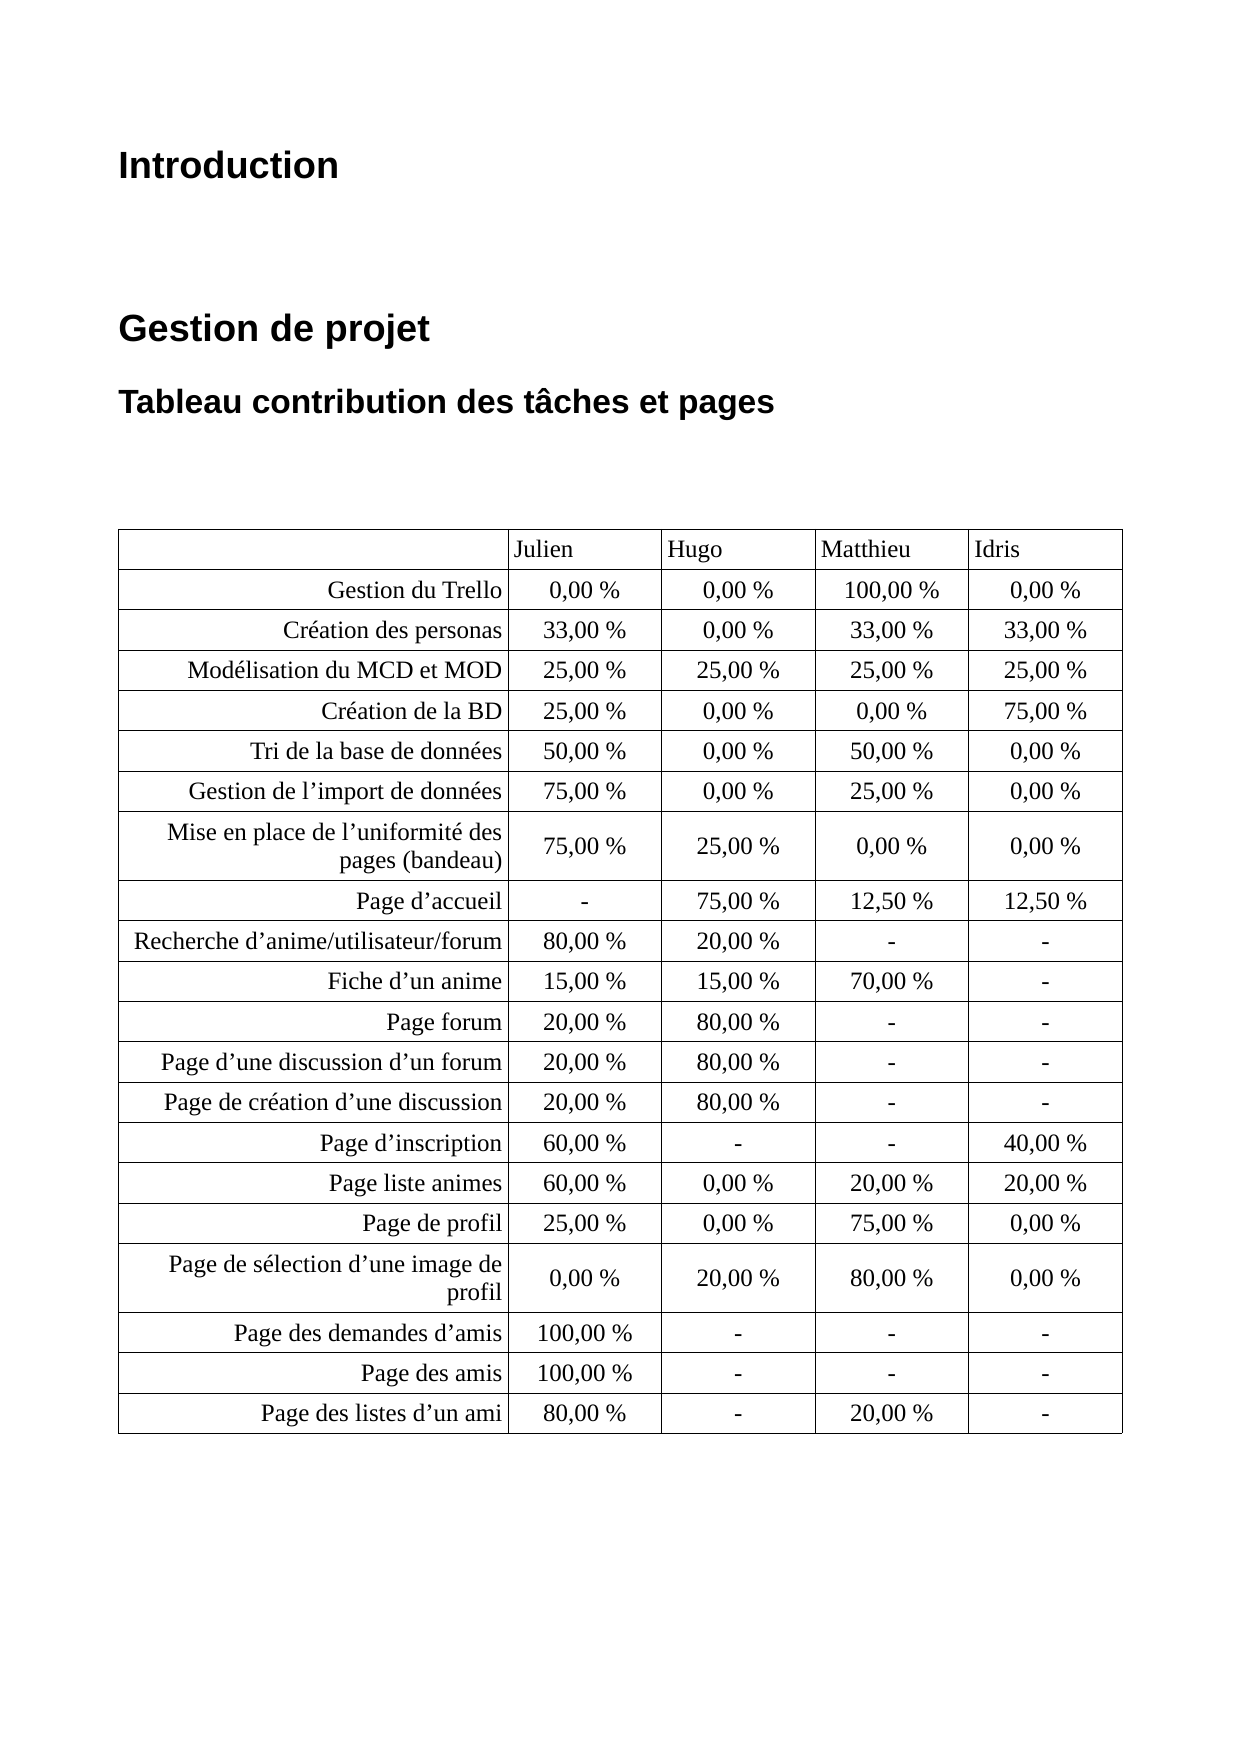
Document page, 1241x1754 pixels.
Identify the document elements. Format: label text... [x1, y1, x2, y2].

table_cell - [969, 1353, 1122, 1392]
table_cell Gestion du Trello [119, 570, 508, 609]
table_cell - [509, 570, 661, 609]
table_cell - [816, 1353, 968, 1392]
table_cell Page des listes d’un ami [119, 1394, 508, 1433]
table_cell - [662, 772, 815, 811]
table_cell 75,00 % [509, 772, 661, 811]
table_cell - [662, 570, 815, 609]
table_cell 75,00 % [969, 691, 1122, 730]
table_cell 12,50 % [816, 881, 968, 920]
table_cell Page de création d’une discussion [119, 1083, 508, 1122]
table_cell - [816, 1002, 968, 1041]
table_header Idris [969, 530, 1122, 569]
table_cell 100,00 % [509, 1313, 661, 1352]
table_cell 70,00 % [816, 962, 968, 1001]
table_cell 25,00 % [969, 651, 1122, 690]
table_cell Mise en place de l’uniformité des pages (bandeau) [119, 812, 508, 880]
table_cell - [662, 1163, 815, 1202]
table_cell - [969, 731, 1122, 771]
table_cell 25,00 % [509, 1204, 661, 1243]
table_cell Création de la BD [119, 691, 508, 730]
table_cell 12,50 % [969, 881, 1122, 920]
table_cell 25,00 % [509, 651, 661, 690]
table_cell - [969, 1204, 1122, 1243]
table_cell 75,00 % [509, 812, 661, 880]
table_header Hugo [662, 530, 815, 569]
table_cell 25,00 % [662, 812, 815, 880]
table_cell 15,00 % [509, 962, 661, 1001]
table_cell 75,00 % [816, 1204, 968, 1243]
table_cell 80,00 % [816, 1244, 968, 1312]
table_cell - [662, 1123, 815, 1162]
table_cell - [816, 1083, 968, 1122]
table_cell 100,00 % [509, 1353, 661, 1392]
table_cell Fiche d’un anime [119, 962, 508, 1001]
table_cell 20,00 % [509, 1042, 661, 1082]
table_cell 20,00 % [816, 1163, 968, 1202]
table_cell - [662, 691, 815, 730]
table_cell 20,00 % [969, 1163, 1122, 1202]
table_cell - [816, 691, 968, 730]
table_cell 33,00 % [969, 610, 1122, 650]
table_cell 25,00 % [662, 651, 815, 690]
table_cell - [969, 1002, 1122, 1041]
table_cell 40,00 % [969, 1123, 1122, 1162]
table_cell - [816, 921, 968, 961]
table_cell Page forum [119, 1002, 508, 1041]
table_cell 80,00 % [662, 1042, 815, 1082]
table_cell - [662, 731, 815, 771]
table_cell - [816, 1313, 968, 1352]
table_cell 60,00 % [509, 1123, 661, 1162]
table_cell Création des personas [119, 610, 508, 650]
table_cell - [969, 570, 1122, 609]
table_cell - [969, 812, 1122, 880]
table_cell 20,00 % [662, 921, 815, 961]
table_cell Page de profil [119, 1204, 508, 1243]
table_cell - [969, 921, 1122, 961]
table_cell - [816, 1042, 968, 1082]
table_cell - [662, 1204, 815, 1243]
table_cell - [816, 1123, 968, 1162]
table_header Julien [509, 530, 661, 569]
table_cell - [816, 812, 968, 880]
table_cell - [662, 1313, 815, 1352]
table_cell Page de sélection d’une image de profil [119, 1244, 508, 1312]
table_cell Modélisation du MCD et MOD [119, 651, 508, 690]
table_cell 80,00 % [662, 1002, 815, 1041]
table_cell Page d’inscription [119, 1123, 508, 1162]
table_cell 20,00 % [662, 1244, 815, 1312]
table_cell Gestion de l’import de données [119, 772, 508, 811]
table_cell 50,00 % [816, 731, 968, 771]
table_cell 33,00 % [509, 610, 661, 650]
table_cell 75,00 % [662, 881, 815, 920]
table_header [119, 530, 508, 569]
table_header Matthieu [816, 530, 968, 569]
table_cell 100,00 % [816, 570, 968, 609]
table_cell 20,00 % [509, 1002, 661, 1041]
table_cell - [969, 962, 1122, 1001]
table_cell Page d’une discussion d’un forum [119, 1042, 508, 1082]
table_cell - [969, 1083, 1122, 1122]
subtitle Introduction [118, 143, 1122, 187]
table_cell 25,00 % [816, 651, 968, 690]
table_cell - [969, 1244, 1122, 1312]
table_cell Page des demandes d’amis [119, 1313, 508, 1352]
table_cell - [969, 1313, 1122, 1352]
subtitle Gestion de projet [118, 305, 1122, 349]
table_cell Page des amis [119, 1353, 508, 1392]
table_cell 50,00 % [509, 731, 661, 771]
table_cell Page liste animes [119, 1163, 508, 1202]
table_cell - [969, 1042, 1122, 1082]
table_cell 80,00 % [509, 1394, 661, 1433]
table_cell - [509, 1244, 661, 1312]
subtitle Tableau contribution des tâches et pages [118, 382, 1122, 421]
table_cell - [662, 1353, 815, 1392]
table_cell 20,00 % [816, 1394, 968, 1433]
table_cell Recherche d’anime/utilisateur/forum [119, 921, 508, 961]
table_cell Tri de la base de données [119, 731, 508, 771]
table_cell - [662, 1394, 815, 1433]
table_cell 20,00 % [509, 1083, 661, 1122]
table_cell 15,00 % [662, 962, 815, 1001]
table_cell 25,00 % [509, 691, 661, 730]
table_cell 60,00 % [509, 1163, 661, 1202]
table_cell 80,00 % [509, 921, 661, 961]
table_cell - [969, 1394, 1122, 1433]
table_cell - [662, 610, 815, 650]
table_cell 33,00 % [816, 610, 968, 650]
table_cell 80,00 % [662, 1083, 815, 1122]
table_cell Page d’accueil [119, 881, 508, 920]
table_cell 25,00 % [816, 772, 968, 811]
table_cell - [969, 772, 1122, 811]
table_cell - [509, 881, 661, 920]
